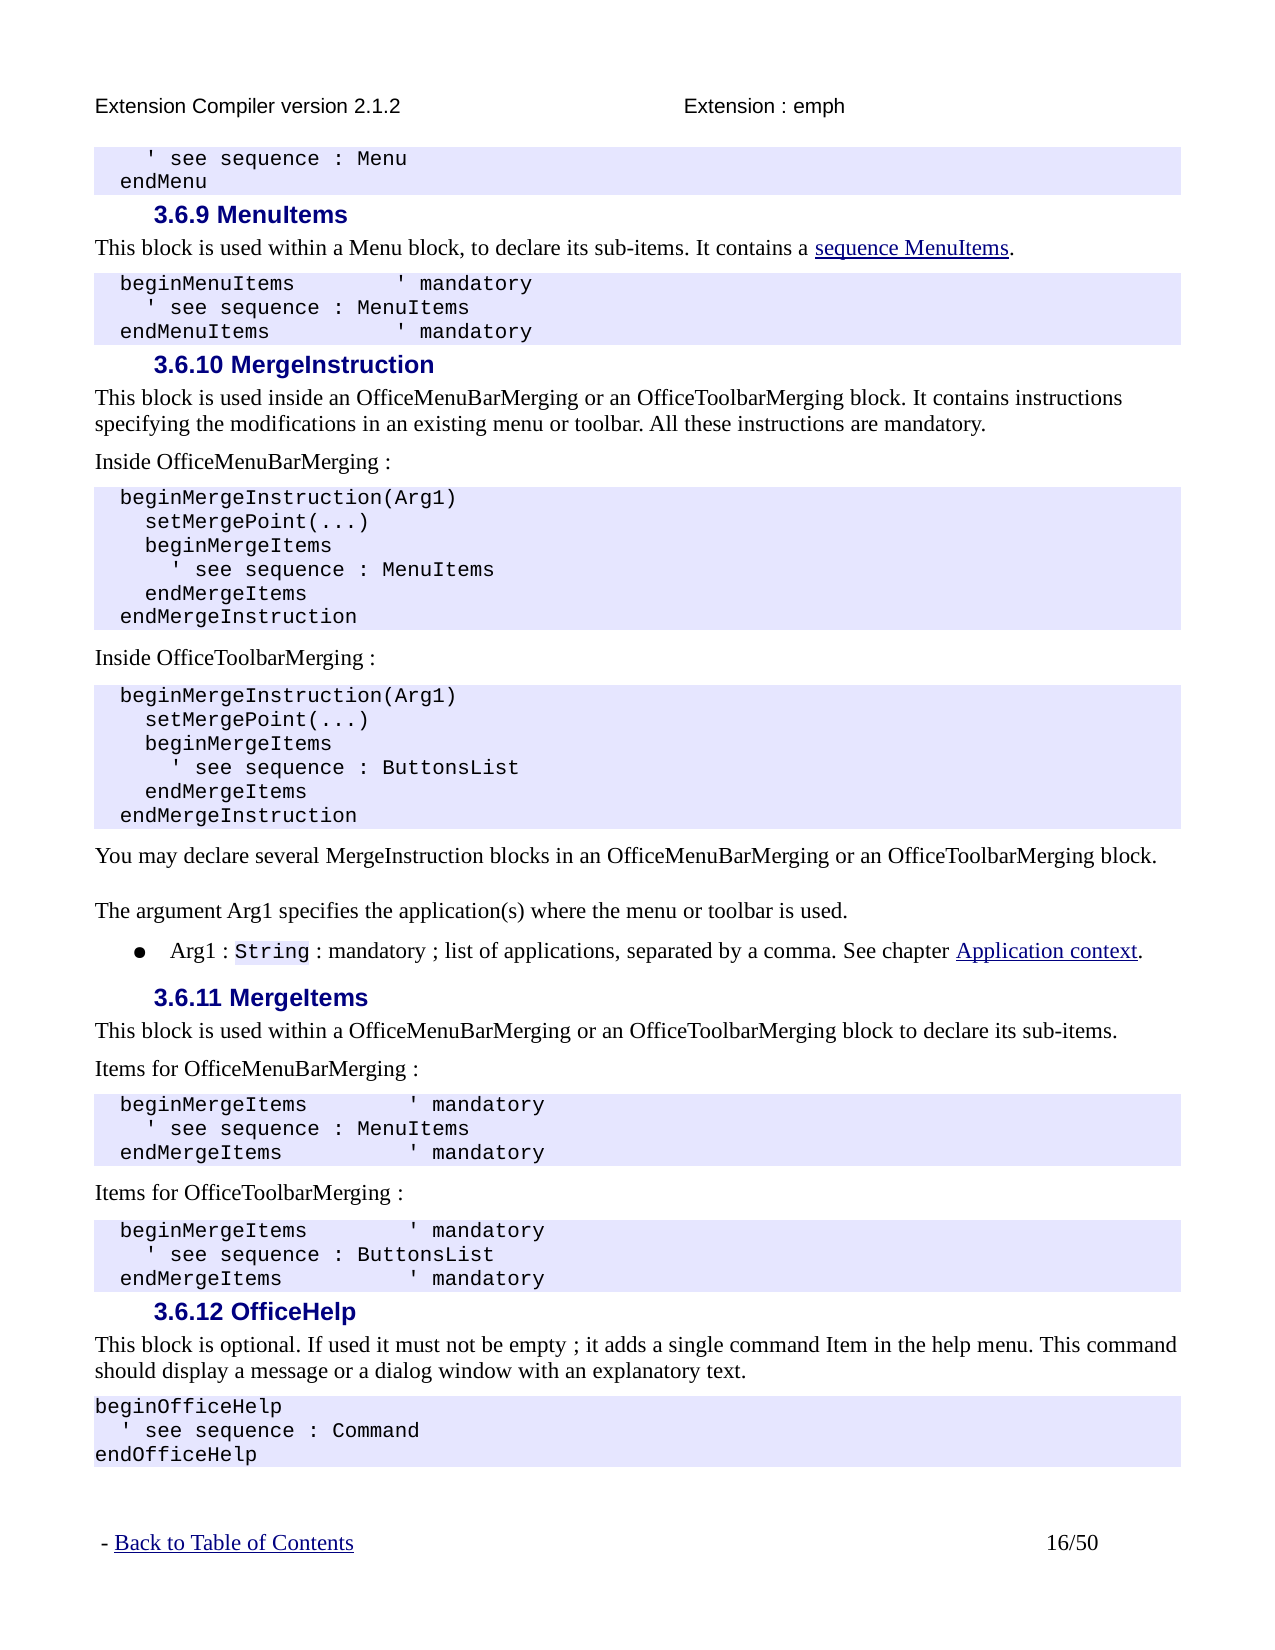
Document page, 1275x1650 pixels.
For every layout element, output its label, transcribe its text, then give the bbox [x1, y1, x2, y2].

text beginMergeItems ' mandatory [94, 1094, 1181, 1118]
text ' see sequence : ButtonsList [94, 757, 1181, 781]
text ' see sequence : Menu [94, 147, 1181, 171]
text endMenu [94, 171, 1181, 195]
text endMergeItems ' mandatory [94, 1268, 1181, 1292]
text This block is optional. If used it must not be empty ; it adds a single command Item in the help menu. This command should display a message or a dialog window with an explanatory text. [94, 1332, 1181, 1383]
text ' see sequence : ButtonsList [94, 1244, 1181, 1268]
text endMergeInstruction [94, 606, 1181, 630]
text ' see sequence : MenuItems [94, 1118, 1181, 1142]
text endMenuItems ' mandatory [94, 321, 1181, 345]
text beginMergeInstruction(Arg1) [94, 685, 1181, 709]
subtitle MergeInstruction [153, 351, 1181, 379]
text endMergeItems [94, 582, 1181, 606]
text ' see sequence : Command [94, 1419, 1181, 1443]
text ' see sequence : MenuItems [94, 558, 1181, 582]
text beginMenuItems ' mandatory [94, 273, 1181, 297]
text The argument Arg1 specifies the application(s) where the menu or toolbar is used. [94, 898, 1181, 924]
text Items for OfficeToolbarMerging : [94, 1180, 1181, 1206]
text This block is used inside an OfficeMenuBarMerging or an OfficeToolbarMerging block. It contains instructions specifying the modifications in an existing menu or toolbar. All these instructions are mandatory. [94, 385, 1181, 436]
text setMergePoint(...) [94, 511, 1181, 534]
text This block is used within a Menu block, to declare its sub-items. It contains a sequence MenuItems. [94, 235, 1181, 261]
text Inside OfficeMenuBarMerging : [94, 449, 1181, 474]
text You may declare several MergeInstruction blocks in an OfficeMenuBarMerging or an OfficeToolbarMerging block. [94, 843, 1181, 869]
subtitle OfficeHelp [153, 1298, 1181, 1326]
text beginMergeItems ' mandatory [94, 1220, 1181, 1244]
list Arg1 : String : mandatory ; list of applications, separated by a comma. See chapter Application context. [132, 938, 1181, 965]
text ' see sequence : MenuItems [94, 297, 1181, 321]
text endOfficeHelp [94, 1443, 1181, 1467]
text This block is used within a OfficeMenuBarMerging or an OfficeToolbarMerging block to declare its sub-items. [94, 1018, 1181, 1043]
text beginMergeInstruction(Arg1) [94, 487, 1181, 511]
text Inside OfficeToolbarMerging : [94, 645, 1181, 671]
text beginMergeItems [94, 733, 1181, 757]
text endMergeItems ' mandatory [94, 1142, 1181, 1166]
text endMergeInstruction [94, 805, 1181, 829]
subtitle MergeItems [153, 984, 1181, 1012]
text setMergePoint(...) [94, 709, 1181, 733]
text Items for OfficeMenuBarMerging : [94, 1056, 1181, 1081]
text beginOfficeHelp [94, 1396, 1181, 1419]
text endMergeItems [94, 781, 1181, 805]
text beginMergeItems [94, 534, 1181, 558]
subtitle MenuItems [153, 201, 1181, 229]
